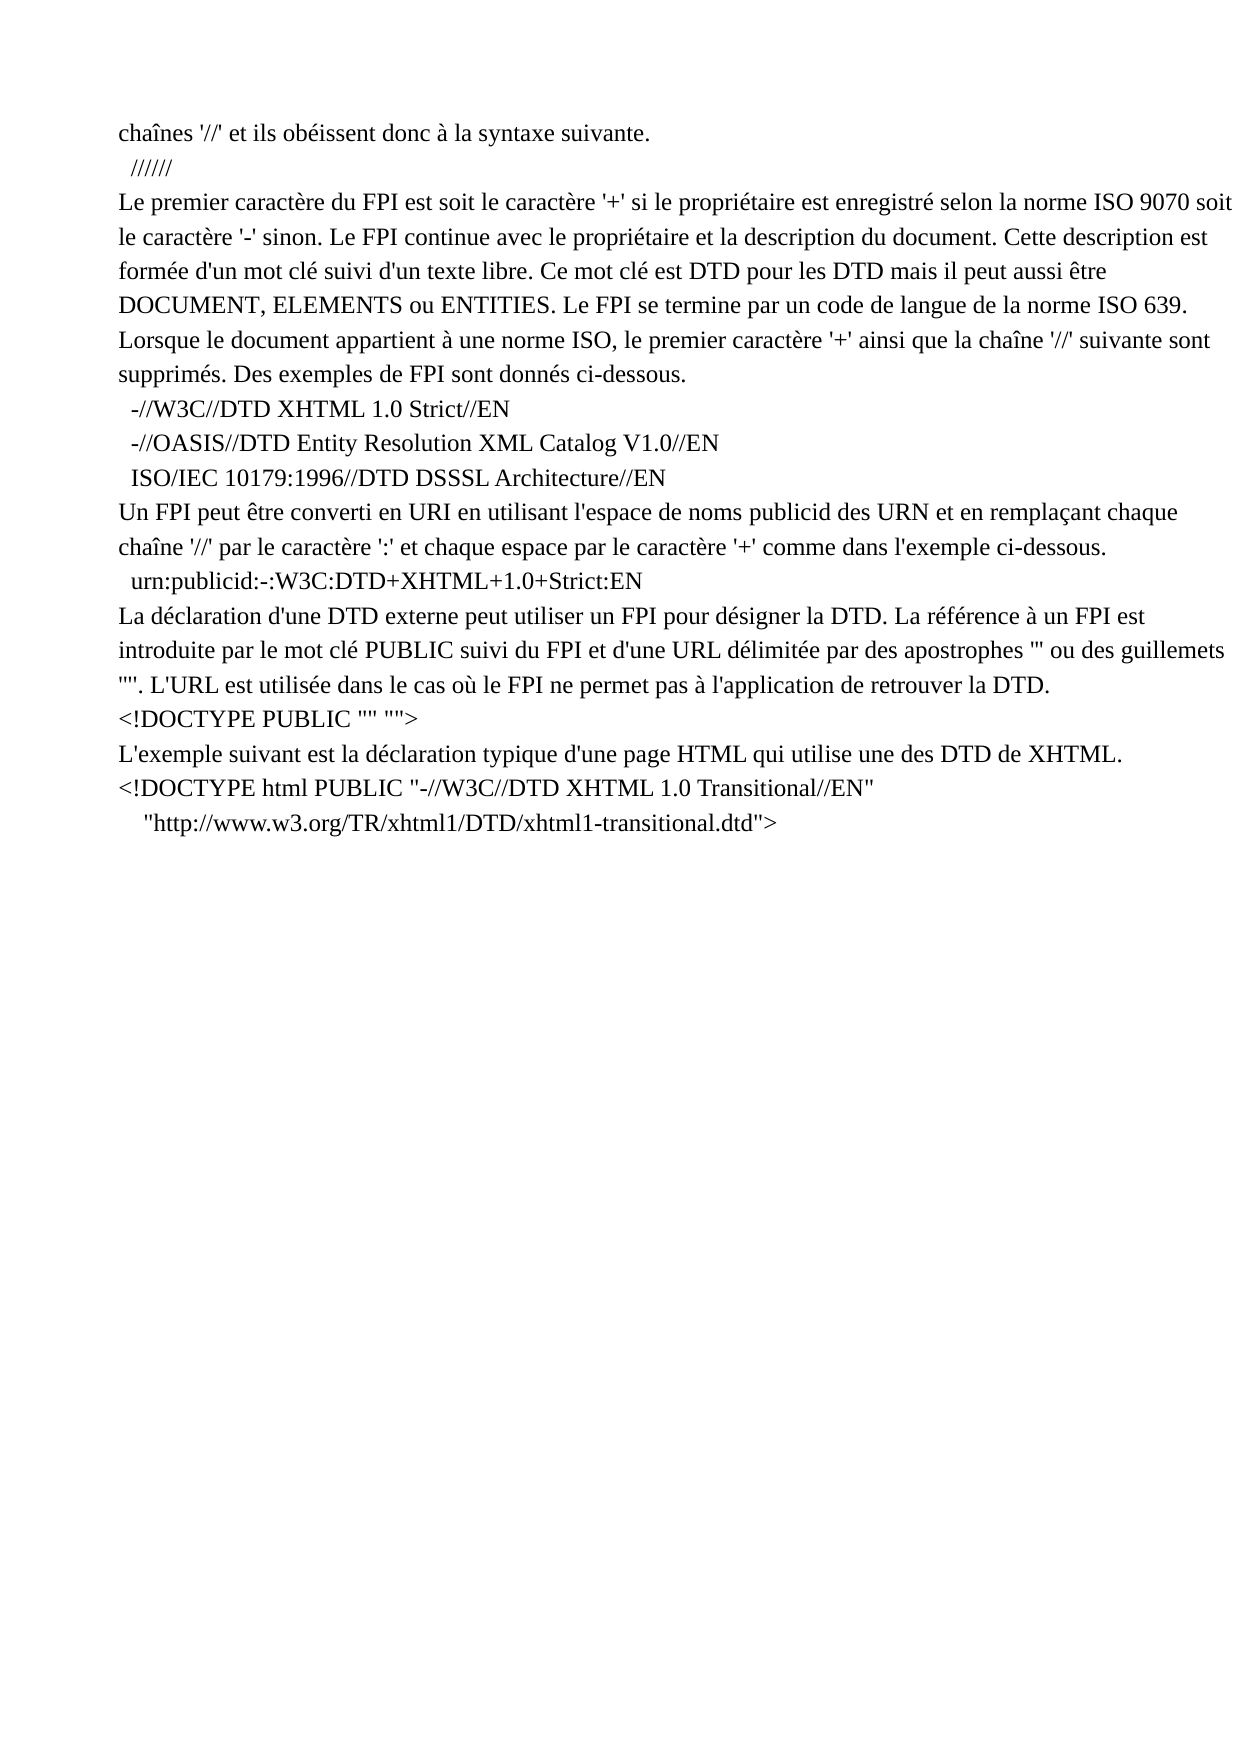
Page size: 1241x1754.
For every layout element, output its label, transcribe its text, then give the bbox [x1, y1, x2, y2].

text ISO/IEC 10179:1996//DTD DSSSL Architecture//EN [118, 463, 1240, 492]
text <!DOCTYPE PUBLIC "" ""> [118, 704, 1240, 733]
text ////// [118, 153, 1240, 181]
text chaînes '//' et ils obéissent donc à la syntaxe suivante. [118, 118, 1240, 147]
text L'exemple suivant est la déclaration typique d'une page HTML qui utilise une des DTD de XHTML. [118, 739, 1240, 767]
text <!DOCTYPE html PUBLIC "-//W3C//DTD XHTML 1.0 Transitional//EN" [118, 773, 1240, 802]
text Un FPI peut être converti en URI en utilisant l'espace de noms publicid des URN et en remplaçant chaque chaîne '//' par le caractère ':' et chaque espace par le caractère '+' comme dans l'exemple ci-dessous. [118, 497, 1240, 561]
text -//W3C//DTD XHTML 1.0 Strict//EN [118, 394, 1240, 423]
text La déclaration d'une DTD externe peut utiliser un FPI pour désigner la DTD. La référence à un FPI est introduite par le mot clé PUBLIC suivi du FPI et d'une URL délimitée par des apostrophes ''' ou des guillemets '"'. L'URL est utilisée dans le cas où le FPI ne permet pas à l'application de retrouver la DTD. [118, 601, 1240, 698]
text Le premier caractère du FPI est soit le caractère '+' si le propriétaire est enregistré selon la norme ISO 9070 soit le caractère '-' sinon. Le FPI continue avec le propriétaire et la description du document. Cette description est formée d'un mot clé suivi d'un texte libre. Ce mot clé est DTD pour les DTD mais il peut aussi être DOCUMENT, ELEMENTS ou ENTITIES. Le FPI se termine par un code de langue de la norme ISO 639. Lorsque le document appartient à une norme ISO, le premier caractère '+' ainsi que la chaîne '//' suivante sont supprimés. Des exemples de FPI sont donnés ci-dessous. [118, 187, 1240, 388]
text "http://www.w3.org/TR/xhtml1/DTD/xhtml1-transitional.dtd"> [118, 808, 1240, 836]
text urn:publicid:-:W3C:DTD+XHTML+1.0+Strict:EN [118, 566, 1240, 595]
text -//OASIS//DTD Entity Resolution XML Catalog V1.0//EN [118, 428, 1240, 457]
